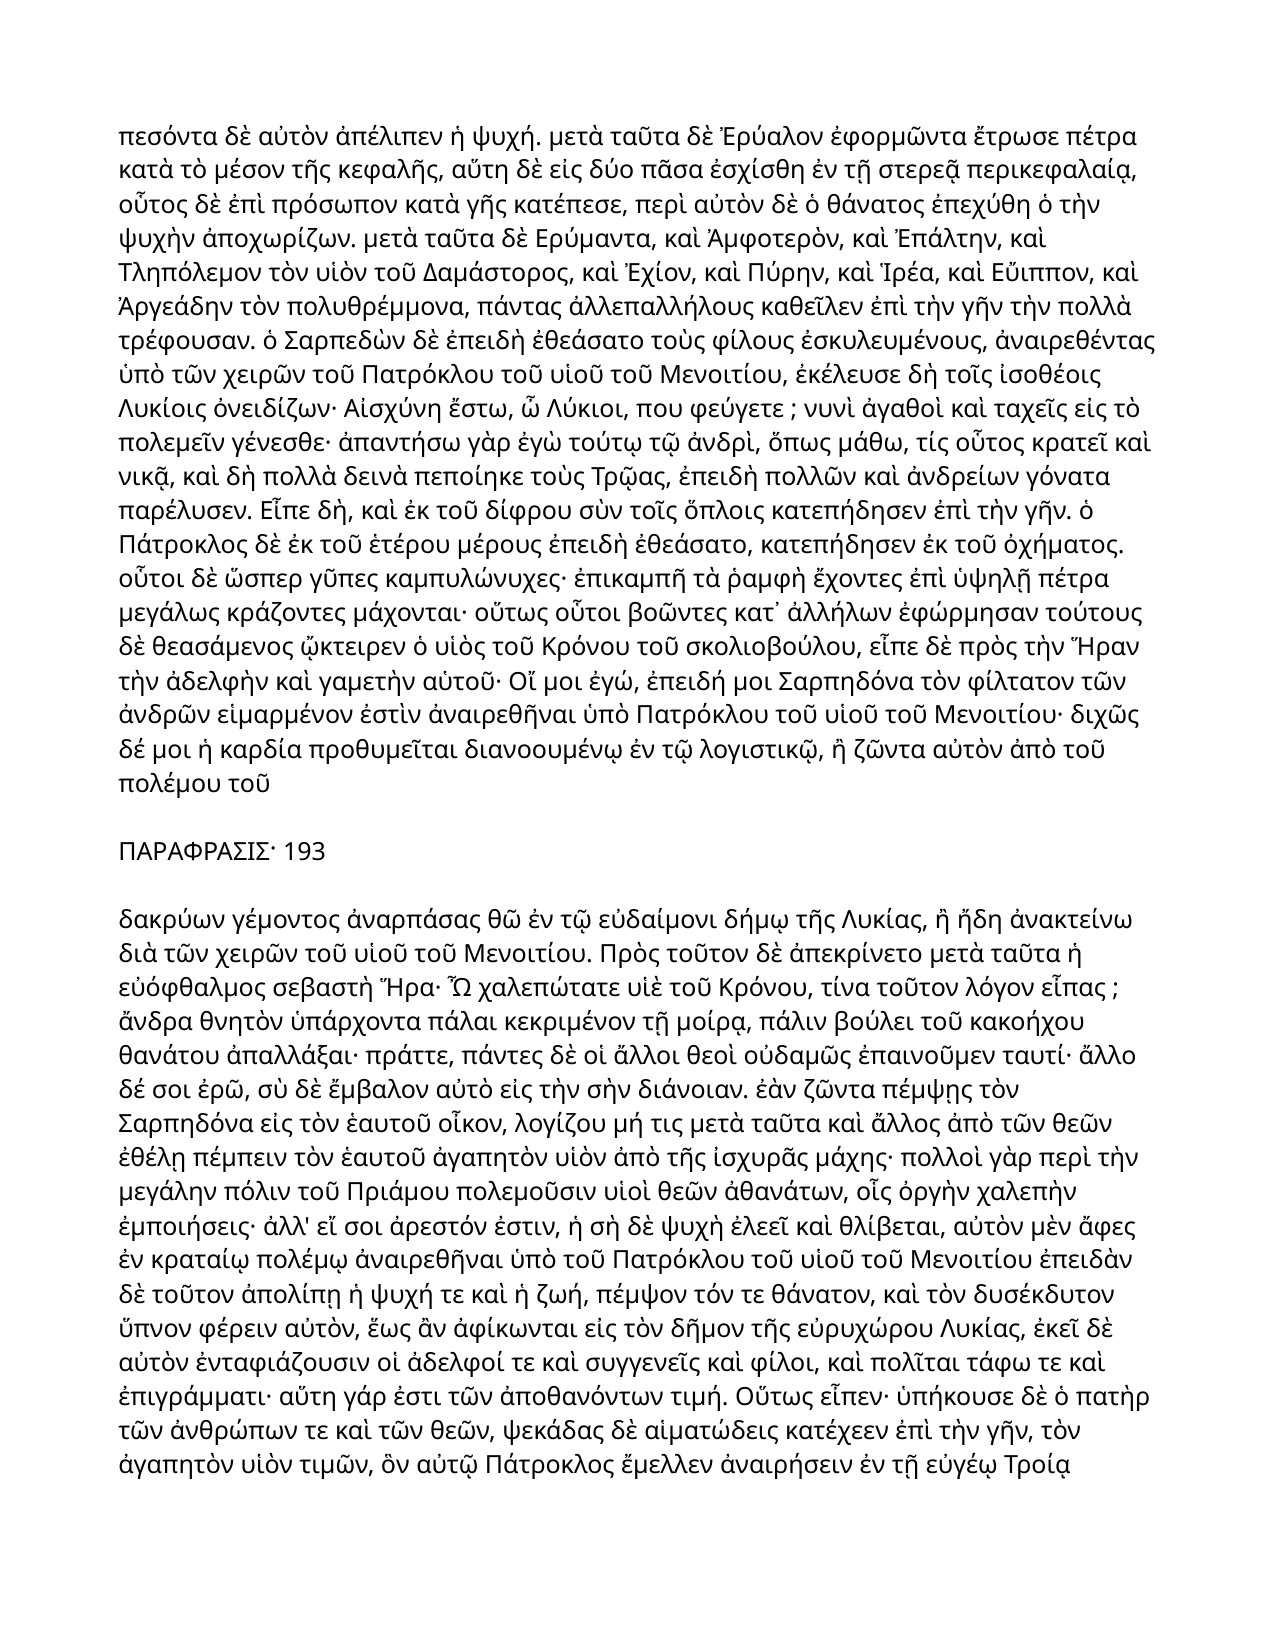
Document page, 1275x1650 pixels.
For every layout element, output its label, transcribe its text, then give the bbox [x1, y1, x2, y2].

text ΠAPΑΦΡΑΣΙΣ· 193 [118, 833, 1157, 867]
text δακρύων γέμοντος ἀναρπάσας θῶ ἐν τῷ εὐδαίμονι δήμῳ τῆς Λυκίας, ἢ ἤδη ἀνακτείνω διὰ τῶν χειρῶν τοῦ υἱοῦ τοῦ Μενοιτίου. Πρὸς τοῦτον δὲ ἀπεκρίνετο μετὰ ταῦτα ἡ εὐόφθαλμος σεβαστὴ Ἥρα· Ὦ χαλεπώτατε υἱὲ τοῦ Κρόνου, τίνα τοῦτον λόγον εἶπας ; ἄνδρα θνητὸν ὑπάρχοντα πάλαι κεκριμένον τῇ μοίρᾳ, πάλιν βούλει τοῦ κακοήχου θανάτου ἀπαλλάξαι· πράττε, πάντες δὲ οἱ ἄλλοι θεοὶ οὐδαμῶς ἐπαινοῦμεν ταυτί· ἄλλο δέ σοι ἐρῶ, σὺ δὲ ἔμβαλον αὐτὸ εἰς τὴν σὴν διάνοιαν. ἐὰν ζῶντα πέμψῃς τὸν Σαρπηδόνα εἰς τὸν ἑαυτοῦ οἶκον, λογίζου μή τις μετὰ ταῦτα καὶ ἄλλος ἀπὸ τῶν θεῶν ἐθέλῃ πέμπειν τὸν ἑαυτοῦ ἀγαπητὸν υἱὸν ἀπὸ τῆς ἰσχυρᾶς μάχης· πολλοὶ γὰρ περὶ τὴν μεγάλην πόλιν τοῦ Πριάμου πολεμοῦσιν υἱοὶ θεῶν ἀθανάτων, οἷς ὀργὴν χαλεπὴν ἐμποιήσεις· ἀλλ' εἴ σοι ἀρεστόν ἐστιν, ἡ σὴ δὲ ψυχὴ ἐλεεῖ καὶ θλίβεται, αὐτὸν μὲν ἄφες ἐν κραταίῳ πολέμῳ ἀναιρεθῆναι ὑπὸ τοῦ Πατρόκλου τοῦ υἱοῦ τοῦ Μενοιτίου ἐπειδὰν δὲ τοῦτον ἀπολίπῃ ἡ ψυχή τε καὶ ἡ ζωή, πέμψον τόν τε θάνατον, καὶ τὸν δυσέκδυτον ὕπνον φέρειν αὐτὸν, ἕως ἂν ἀφίκωνται εἰς τὸν δῆμον τῆς εὐρυχώρου Λυκίας, ἐκεῖ δὲ αὐτὸν ἐνταφιάζουσιν οἱ ἀδελφοί τε καὶ συγγενεῖς καὶ φίλοι, καὶ πολῖται τάφω τε καὶ ἐπιγράμματι· αὕτη γάρ ἐστι τῶν ἀποθανόντων τιμή. Οὕτως εἶπεν· ὑπήκουσε δὲ ὁ πατὴρ τῶν ἀνθρώπων τε καὶ τῶν θεῶν, ψεκάδας δὲ αἱματώδεις κατέχεεν ἐπὶ τὴν γῆν, τὸν ἀγαπητὸν υἱὸν τιμῶν, ὃν αὐτῷ Πάτροκλος ἔμελλεν ἀναιρήσειν ἐν τῇ εὐγέῳ Τροίᾳ [118, 902, 1157, 1481]
text πεσόντα δὲ αὐτὸν ἀπέλιπεν ἡ ψυχή. μετὰ ταῦτα δὲ Ἐρύαλον ἐφορμῶντα ἔτρωσε πέτρα κατὰ τὸ μέσον τῆς κεφαλῆς, αὕτη δὲ εἰς δύο πᾶσα ἐσχίσθη ἐν τῇ στερεᾷ περικεφαλαίᾳ, οὗτος δὲ ἐπὶ πρόσωπον κατὰ γῆς κατέπεσε, περὶ αὐτὸν δὲ ὁ θάνατος ἐπεχύθη ὁ τὴν ψυχὴν ἀποχωρίζων. μετὰ ταῦτα δὲ Ερύμαντα, καὶ Ἀμφοτερὸν, καὶ Ἐπάλτην, καὶ Τληπόλεμον τὸν υἱὸν τοῦ Δαμάστορος, καὶ Ἐχίον, καὶ Πύρην, καὶ Ἱρέα, καὶ Εὔιππον, καὶ Ἀργεάδην τὸν πολυθρέμμονα, πάντας ἀλλεπαλλήλους καθεῖλεν ἐπὶ τὴν γῆν τὴν πολλὰ τρέφουσαν. ὁ Σαρπεδὼν δὲ ἐπειδὴ ἐθεάσατο τοὺς φίλους ἐσκυλευμένους, ἀναιρεθέντας ὑπὸ τῶν χειρῶν τοῦ Πατρόκλου τοῦ υἱοῦ τοῦ Μενοιτίου, ἐκέλευσε δὴ τοῖς ἰσοθέοις Λυκίοις ὀνειδίζων· Αἰσχύνη ἔστω, ὦ Λύκιοι, που φεύγετε ; νυνὶ ἀγαθοὶ καὶ ταχεῖς εἰς τὸ πολεμεῖν γένεσθε· ἀπαντήσω γὰρ ἐγὼ τούτῳ τῷ ἀνδρὶ, ὅπως μάθω, τίς οὗτος κρατεῖ καὶ νικᾷ, καὶ δὴ πολλὰ δεινὰ πεποίηκε τοὺς Τρῷας, ἐπειδὴ πολλῶν καὶ ἀνδρείων γόνατα παρέλυσεν. Εἶπε δὴ, καὶ ἐκ τοῦ δίφρου σὺν τοῖς ὅπλοις κατεπήδησεν ἐπὶ τὴν γῆν. ὁ Πάτροκλος δὲ ἐκ τοῦ ἑτέρου μέρους ἐπειδὴ ἐθεάσατο, κατεπήδησεν ἐκ τοῦ ὀχήματος. οὗτοι δὲ ὥσπερ γῦπες καμπυλώνυχες· ἐπικαμπῆ τὰ ῥαμφὴ ἔχοντες ἐπὶ ὑψηλῇ πέτρα μεγάλως κράζοντες μάχονται· οὕτως οὗτοι βοῶντες κατ᾿ ἀλλήλων ἐφώρμησαν τούτους δὲ θεασάμενος ᾤκτειρεν ὁ υἱὸς τοῦ Κρόνου τοῦ σκολιοβούλου, εἶπε δὲ πρὸς τὴν Ἥραν τὴν ἀδελφὴν καὶ γαμετὴν αὑτοῦ· Οἴ μοι ἐγώ, ἐπειδή μοι Σαρπηδόνα τὸν φίλτατον τῶν ἀνδρῶν εἱμαρμένον ἐστὶν ἀναιρεθῆναι ὑπὸ Πατρόκλου τοῦ υἱοῦ τοῦ Μενοιτίου· διχῶς δέ μοι ἡ καρδία προθυμεῖται διανοουμένῳ ἐν τῷ λογιστικῷ, ἢ ζῶντα αὐτὸν ἀπὸ τοῦ πολέμου τοῦ [118, 118, 1157, 799]
